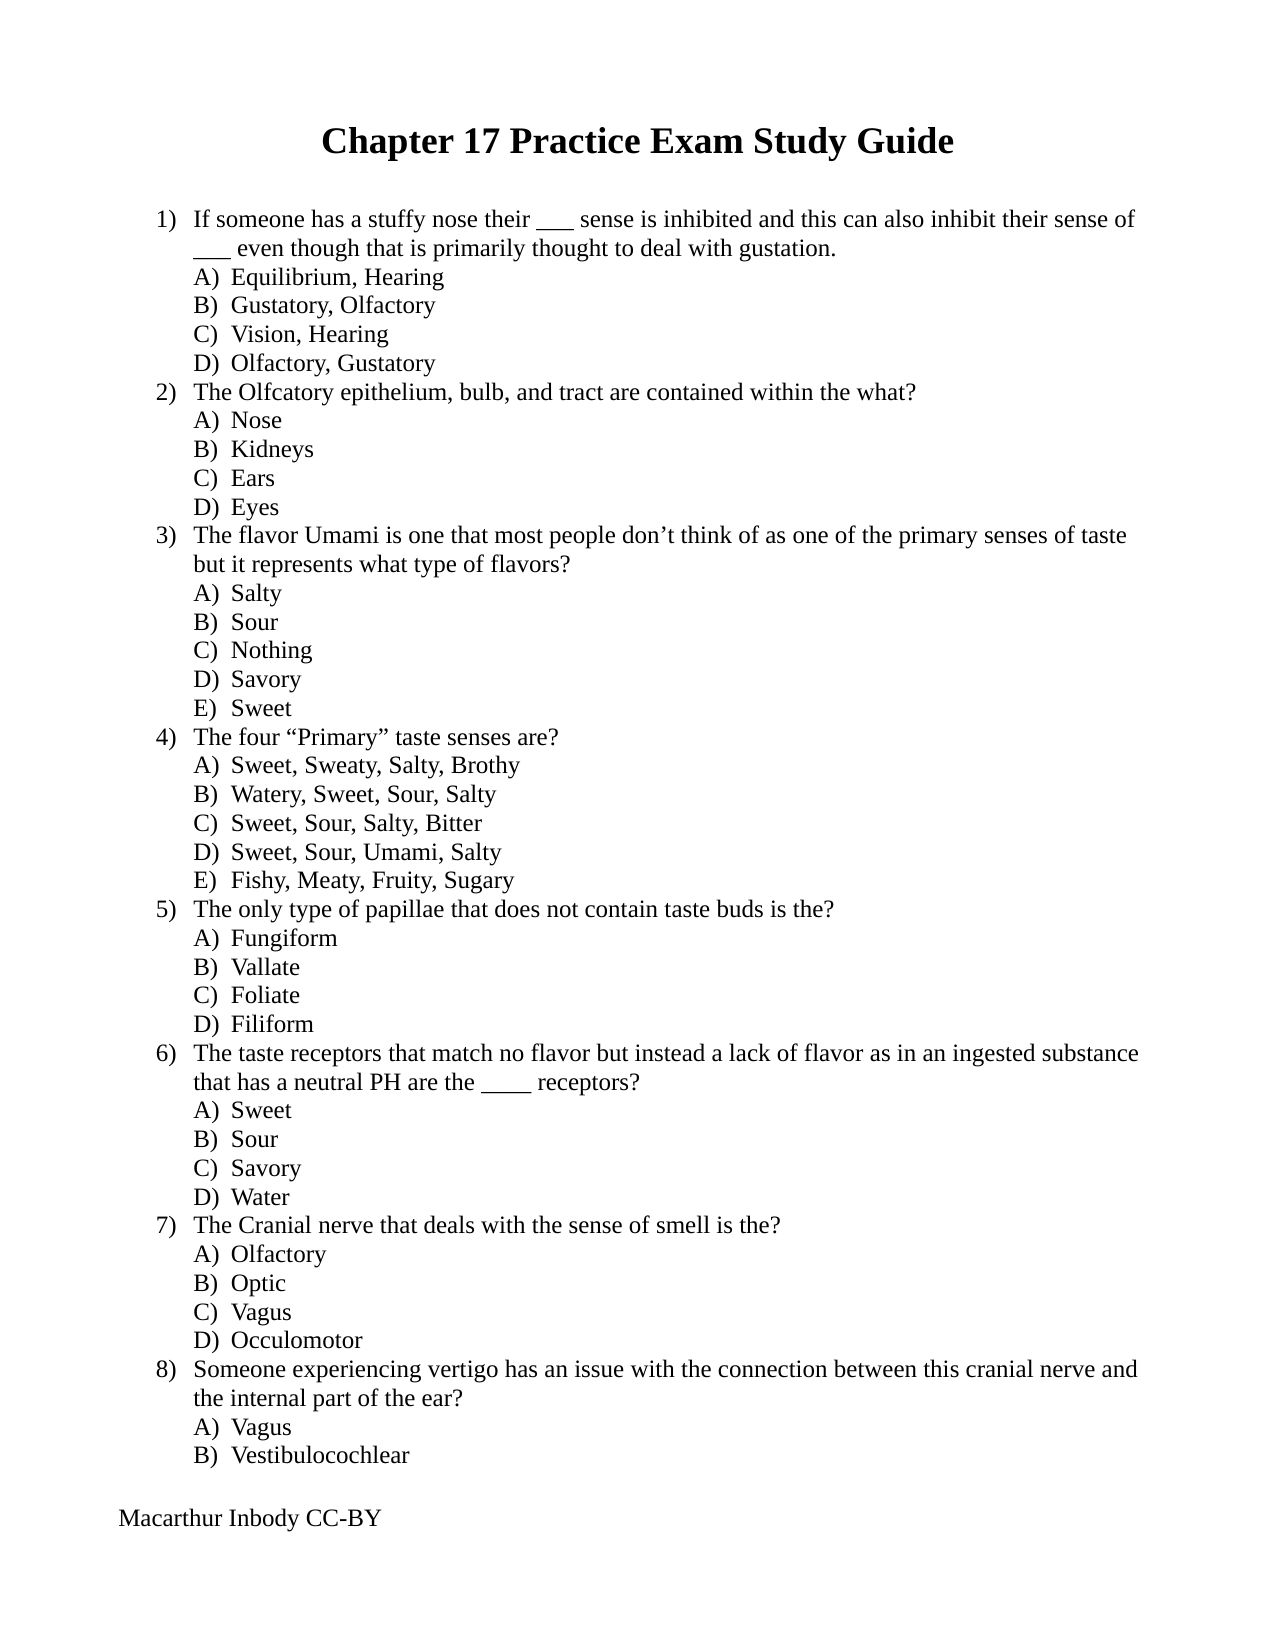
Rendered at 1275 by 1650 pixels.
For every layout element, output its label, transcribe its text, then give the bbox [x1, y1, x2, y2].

list Vagus [193, 1412, 1157, 1441]
list Gustatory, Olfactory [193, 291, 1157, 319]
list Optic [193, 1268, 1157, 1297]
list If someone has a stuffy nose their ___ sense is inhibited and this can also inhibit their sense of ___ even though that is primarily thought to deal with gustation. [156, 204, 1157, 262]
list Fishy, Meaty, Fruity, Sugary [193, 866, 1157, 894]
list Vagus [193, 1297, 1157, 1326]
list Ears [193, 463, 1157, 492]
list The taste receptors that match no flavor but instead a lack of flavor as in an ingested substance that has a neutral PH are the ____ receptors? [156, 1038, 1157, 1096]
list Sweet, Sour, Salty, Bitter [193, 808, 1157, 837]
list Salty [193, 578, 1157, 607]
list Sour [193, 607, 1157, 636]
list Vision, Hearing [193, 319, 1157, 348]
list Savory [193, 1153, 1157, 1182]
list Sour [193, 1124, 1157, 1153]
list The Cranial nerve that deals with the sense of smell is the? [156, 1211, 1157, 1239]
list The only type of papillae that does not contain taste buds is the? [156, 894, 1157, 923]
list Eyes [193, 492, 1157, 521]
list Nothing [193, 636, 1157, 664]
list Sweet [193, 693, 1157, 722]
list Sweet [193, 1096, 1157, 1124]
list The flavor Umami is one that most people don’t think of as one of the primary senses of taste but it represents what type of flavors? [156, 521, 1157, 578]
list The Olfcatory epithelium, bulb, and tract are contained within the what? [156, 377, 1157, 406]
list Water [193, 1182, 1157, 1211]
list Foliate [193, 981, 1157, 1009]
text Chapter 17 Practice Exam Study Guide [118, 118, 1157, 161]
list Someone experiencing vertigo has an issue with the connection between this cranial nerve and the internal part of the ear? [156, 1354, 1157, 1412]
list Olfactory [193, 1239, 1157, 1268]
list Savory [193, 664, 1157, 693]
list Nose [193, 406, 1157, 434]
list Filiform [193, 1009, 1157, 1038]
list Vestibulocochlear [193, 1441, 1157, 1469]
list Vallate [193, 952, 1157, 981]
list Occulomotor [193, 1326, 1157, 1354]
list Sweet, Sour, Umami, Salty [193, 837, 1157, 866]
list Kidneys [193, 434, 1157, 463]
list Watery, Sweet, Sour, Salty [193, 779, 1157, 808]
list Sweet, Sweaty, Salty, Brothy [193, 751, 1157, 779]
list Fungiform [193, 923, 1157, 952]
list Olfactory, Gustatory [193, 348, 1157, 377]
list Equilibrium, Hearing [193, 262, 1157, 291]
list The four “Primary” taste senses are? [156, 722, 1157, 751]
